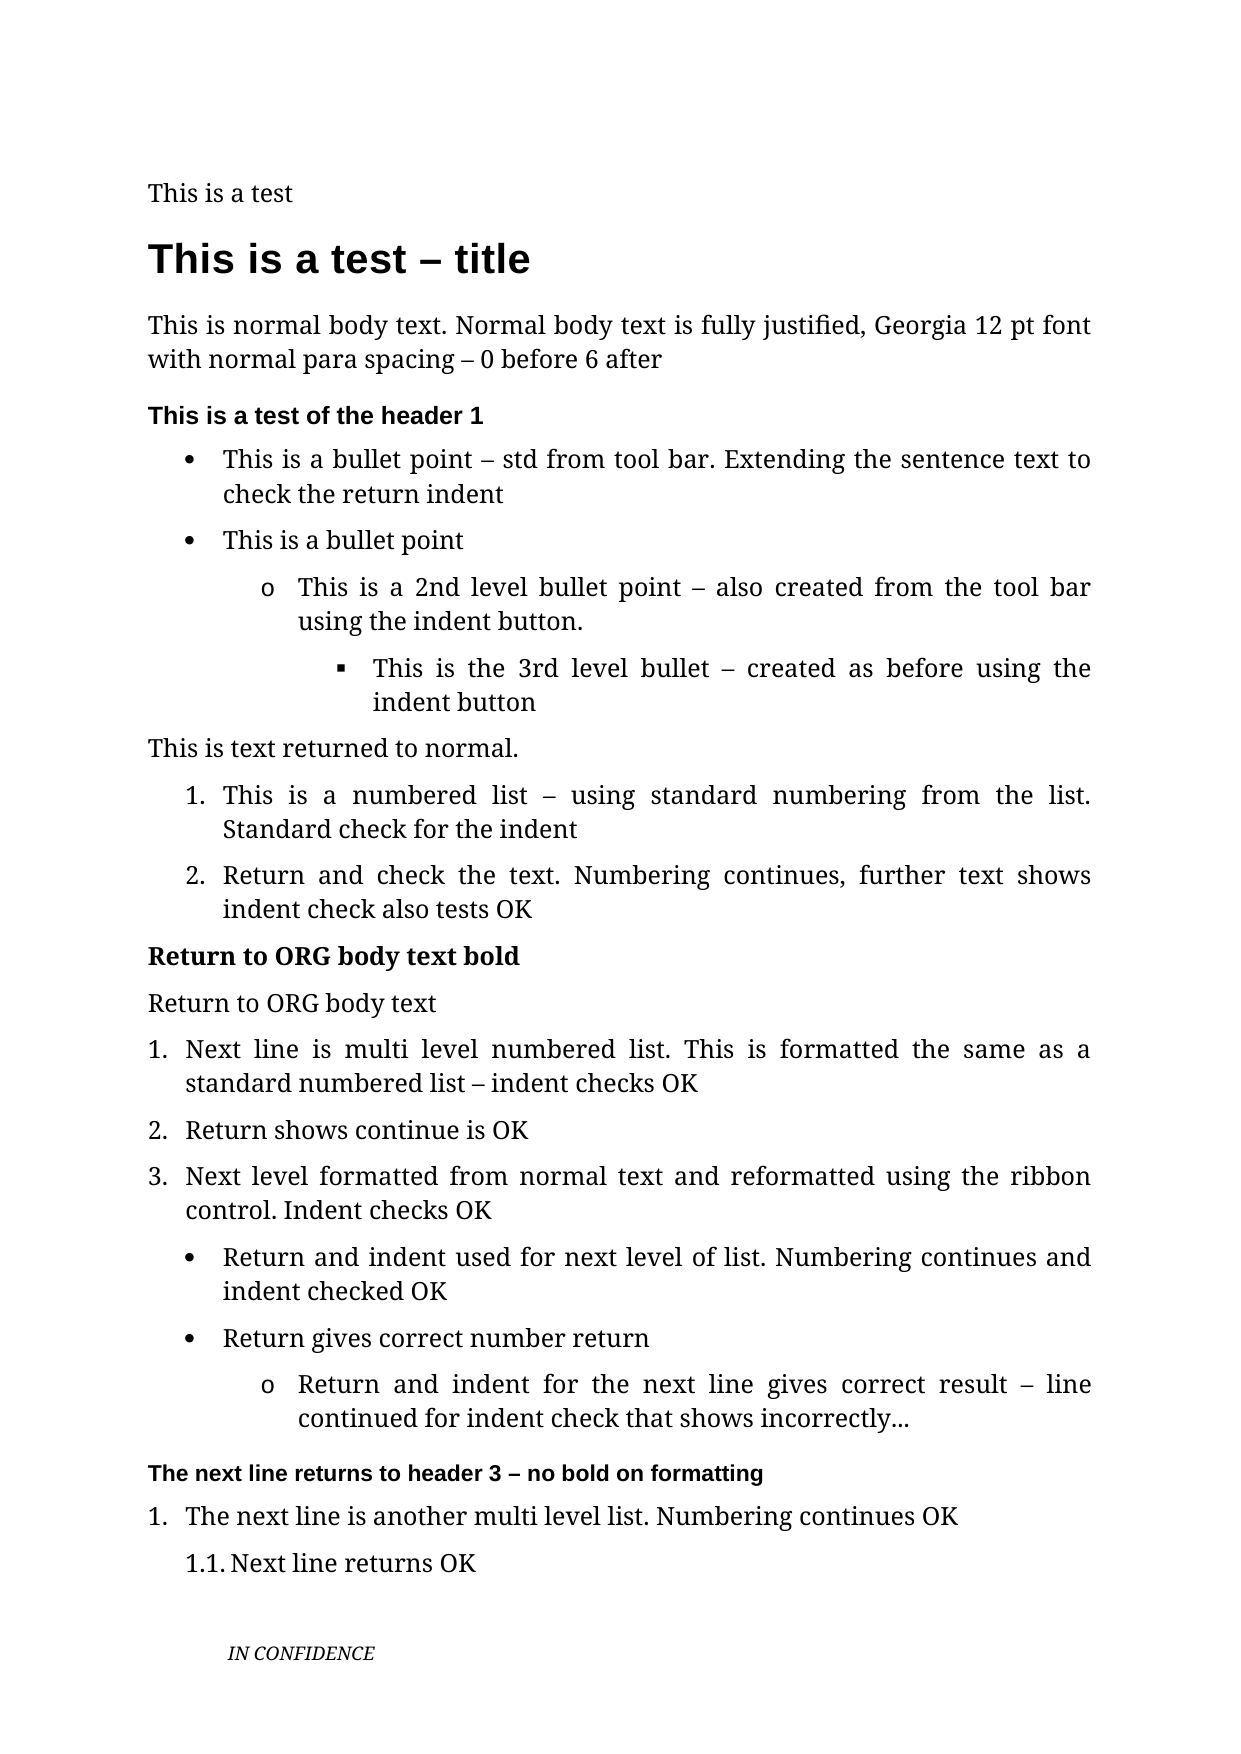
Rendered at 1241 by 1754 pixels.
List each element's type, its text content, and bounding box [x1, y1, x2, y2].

text This is text returned to normal. [148, 731, 1092, 765]
text Return to ORG body text [148, 985, 1092, 1019]
list Return gives correct number return [185, 1320, 1092, 1354]
list Return and check the text. Numbering continues, further text shows indent check also tests OK [185, 858, 1092, 926]
title This is a test – title [148, 235, 1092, 283]
subtitle This is a test of the header 1 [148, 401, 1092, 430]
list Return shows continue is OK [148, 1112, 1092, 1146]
list Next level formatted from normal text and reformatted using the ribbon control. Indent checks OK [148, 1159, 1092, 1227]
text This is normal body text. Normal body text is fully justified, Georgia 12 pt font with normal para spacing – 0 before 6 after [148, 308, 1092, 376]
list The next line is another multi level list. Numbering continues OK [148, 1499, 1092, 1533]
subtitle The next line returns to header 3 – no bold on formatting [148, 1460, 1092, 1486]
list This is the 3rd level bullet – created as before using the indent button [335, 650, 1092, 718]
list This is a 2nd level bullet point – also created from the tool bar using the indent button. [260, 569, 1092, 638]
list Next line returns OK [185, 1546, 1092, 1579]
text Return to ORG body text bold [148, 939, 1092, 973]
text This is a test [148, 176, 1092, 210]
list This is a bullet point [185, 523, 1092, 557]
list This is a numbered list – using standard numbering from the list. Standard check for the indent [185, 777, 1092, 846]
list Next line is multi level numbered list. This is formatted the same as a standard numbered list – indent checks OK [148, 1032, 1092, 1100]
list This is a bullet point – std from tool bar. Extending the sentence text to check the return indent [185, 442, 1092, 510]
list Return and indent used for next level of list. Numbering continues and indent checked OK [185, 1239, 1092, 1308]
list Return and indent for the next line gives correct result – line continued for indent check that shows incorrectly... [260, 1367, 1092, 1435]
